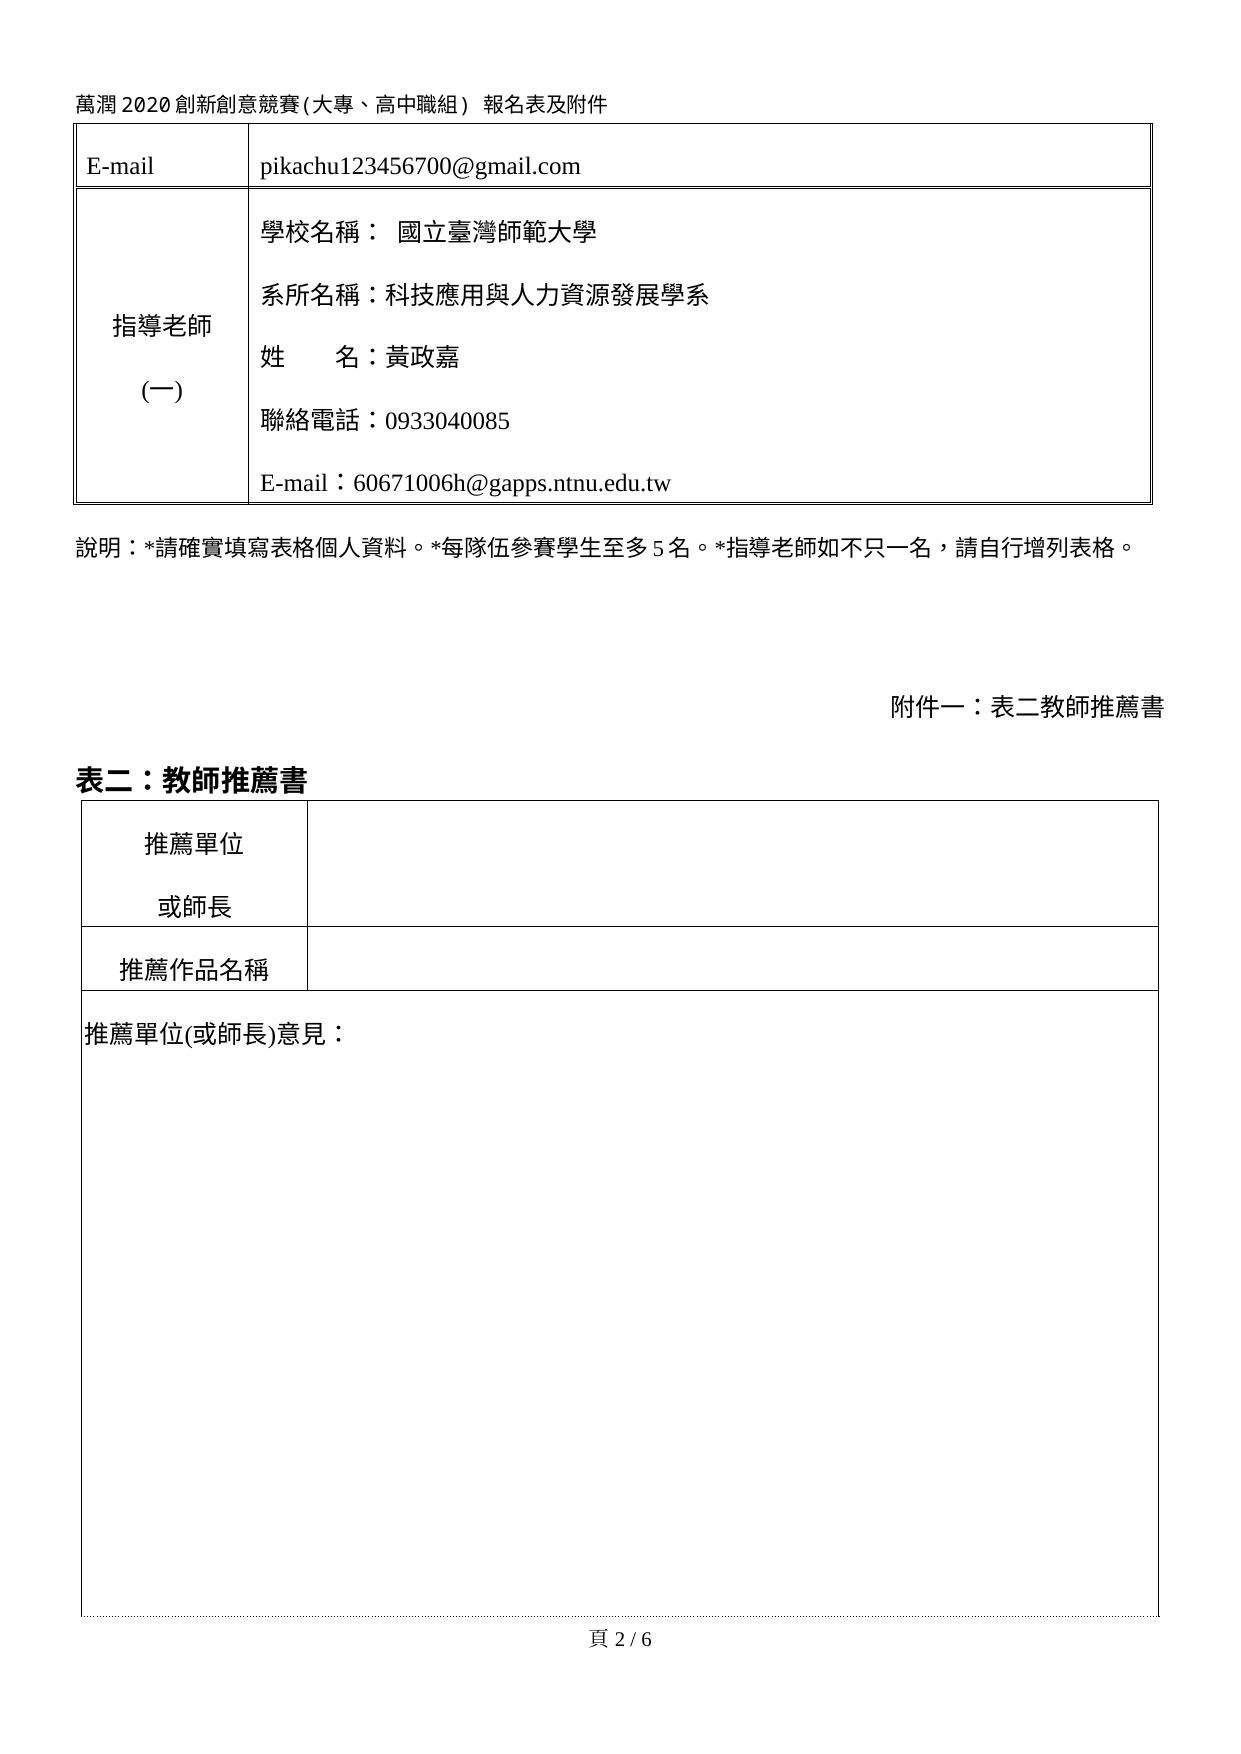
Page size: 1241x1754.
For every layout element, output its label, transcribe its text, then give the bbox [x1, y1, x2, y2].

table_header [308, 801, 1158, 926]
table_cell pikachu123456700@gmail.com [249, 124, 1150, 186]
text 附件一：表二教師推薦書 [75, 664, 1165, 726]
text 說明：*請確實填寫表格個人資料。*每隊伍參賽學生至多5名。*指導老師如不只一名，請自行增列表格。 [75, 505, 1165, 567]
table_cell E-mail [77, 124, 248, 186]
table_header 推薦單位 或師長 [82, 801, 307, 926]
text 表二：教師推薦書 [75, 737, 1165, 800]
table_cell [308, 927, 1158, 989]
table_cell 推薦作品名稱 [82, 927, 307, 989]
table_cell 指導老師(一) [77, 189, 248, 502]
table_cell 學校名稱： 國立臺灣師範大學 系所名稱：科技應用與人力資源發展學系 姓 名：黃政嘉 聯絡電話：0933040085 E-mail：60671006h@gapps.ntnu.edu.tw [249, 189, 1150, 502]
table_cell 推薦單位(或師長)意見： [82, 991, 1158, 1616]
